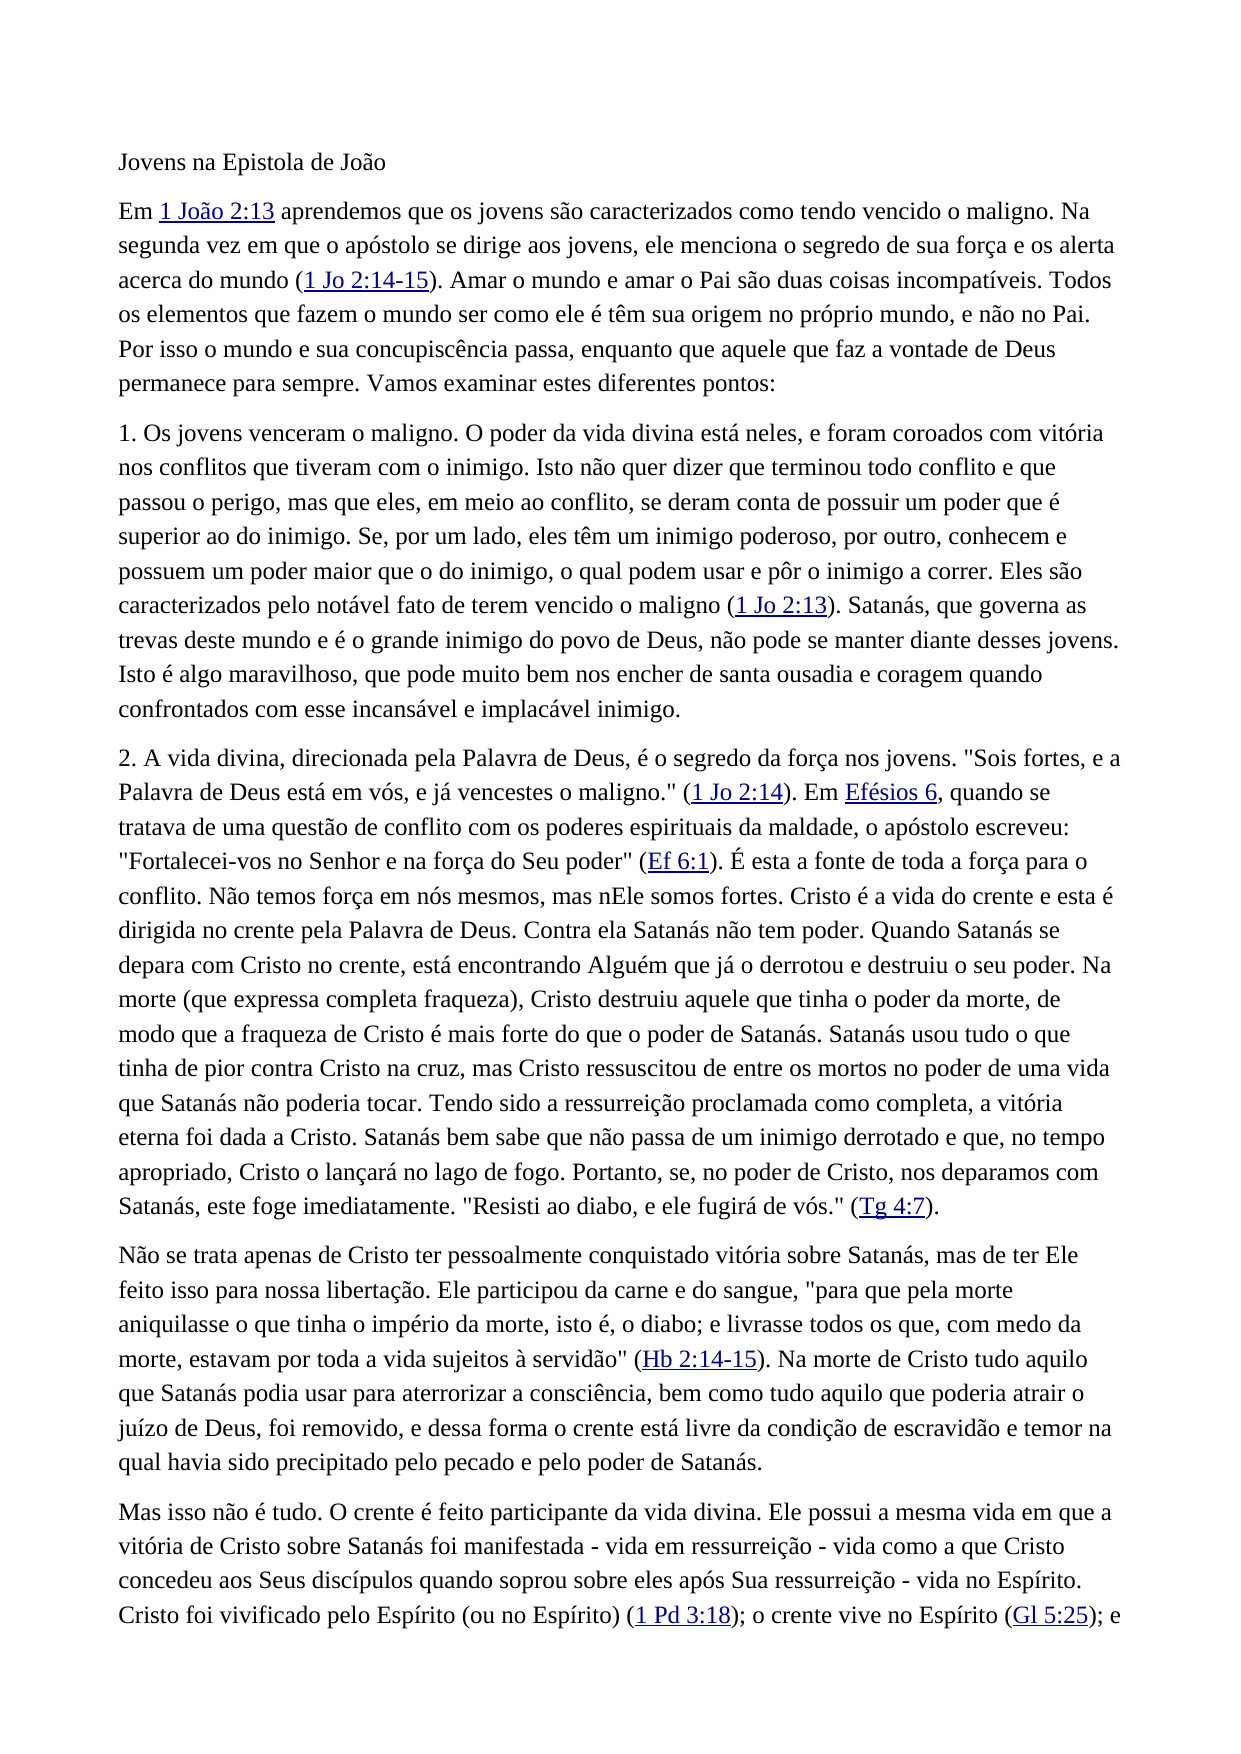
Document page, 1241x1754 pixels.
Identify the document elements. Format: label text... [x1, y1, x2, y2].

text 2. A vida divina, direcionada pela Palavra de Deus, é o segredo da força nos jovens. "Sois fortes, e a Palavra de Deus está em vós, e já vencestes o maligno." (1 Jo 2:14). Em Efésios 6, quando se tratava de uma questão de conflito com os poderes espirituais da maldade, o apóstolo escreveu: "Fortalecei-vos no Senhor e na força do Seu poder" (Ef 6:1). É esta a fonte de toda a força para o conflito. Não temos força em nós mesmos, mas nEle somos fortes. Cristo é a vida do crente e esta é dirigida no crente pela Palavra de Deus. Contra ela Satanás não tem poder. Quando Satanás se depara com Cristo no crente, está encontrando Alguém que já o derrotou e destruiu o seu poder. Na morte (que expressa completa fraqueza), Cristo destruiu aquele que tinha o poder da morte, de modo que a fraqueza de Cristo é mais forte do que o poder de Satanás. Satanás usou tudo o que tinha de pior contra Cristo na cruz, mas Cristo ressuscitou de entre os mortos no poder de uma vida que Satanás não poderia tocar. Tendo sido a ressurreição proclamada como completa, a vitória eterna foi dada a Cristo. Satanás bem sabe que não passa de um inimigo derrotado e que, no tempo apropriado, Cristo o lançará no lago de fogo. Portanto, se, no poder de Cristo, nos deparamos com Satanás, este foge imediatamente. "Resisti ao diabo, e ele fugirá de vós." (Tg 4:7). [118, 743, 1122, 1220]
text Mas isso não é tudo. O crente é feito participante da vida divina. Ele possui a mesma vida em que a vitória de Cristo sobre Satanás foi manifestada - vida em ressurreição - vida como a que Cristo concedeu aos Seus discípulos quando soprou sobre eles após Sua ressurreição - vida no Espírito. Cristo foi vivificado pelo Espírito (ou no Espírito) (1 Pd 3:18); o crente vive no Espírito (Gl 5:25); e [118, 1497, 1122, 1629]
text Jovens na Epistola de João [118, 147, 1122, 176]
text Não se trata apenas de Cristo ter pessoalmente conquistado vitória sobre Satanás, mas de ter Ele feito isso para nossa libertação. Ele participou da carne e do sangue, "para que pela morte aniquilasse o que tinha o império da morte, isto é, o diabo; e livrasse todos os que, com medo da morte, estavam por toda a vida sujeitos à servidão" (Hb 2:14-15). Na morte de Cristo tudo aquilo que Satanás podia usar para aterrorizar a consciência, bem como tudo aquilo que poderia atrair o juízo de Deus, foi removido, e dessa forma o crente está livre da condição de escravidão e temor na qual havia sido precipitado pelo pecado e pelo poder de Satanás. [118, 1240, 1122, 1476]
text 1. Os jovens venceram o maligno. O poder da vida divina está neles, e foram coroados com vitória nos conflitos que tiveram com o inimigo. Isto não quer dizer que terminou todo conflito e que passou o perigo, mas que eles, em meio ao conflito, se deram conta de possuir um poder que é superior ao do inimigo. Se, por um lado, eles têm um inimigo poderoso, por outro, conhecem e possuem um poder maior que o do inimigo, o qual podem usar e pôr o inimigo a correr. Eles são caracterizados pelo notável fato de terem vencido o maligno (1 Jo 2:13). Satanás, que governa as trevas deste mundo e é o grande inimigo do povo de Deus, não pode se manter diante desses jovens. Isto é algo maravilhoso, que pode muito bem nos encher de santa ousadia e coragem quando confrontados com esse incansável e implacável inimigo. [118, 418, 1122, 722]
text Em 1 João 2:13 aprendemos que os jovens são caracterizados como tendo vencido o maligno. Na segunda vez em que o apóstolo se dirige aos jovens, ele menciona o segredo de sua força e os alerta acerca do mundo (1 Jo 2:14-15). Amar o mundo e amar o Pai são duas coisas incompatíveis. Todos os elementos que fazem o mundo ser como ele é têm sua origem no próprio mundo, e não no Pai. Por isso o mundo e sua concupiscência passa, enquanto que aquele que faz a vontade de Deus permanece para sempre. Vamos examinar estes diferentes pontos: [118, 196, 1122, 397]
